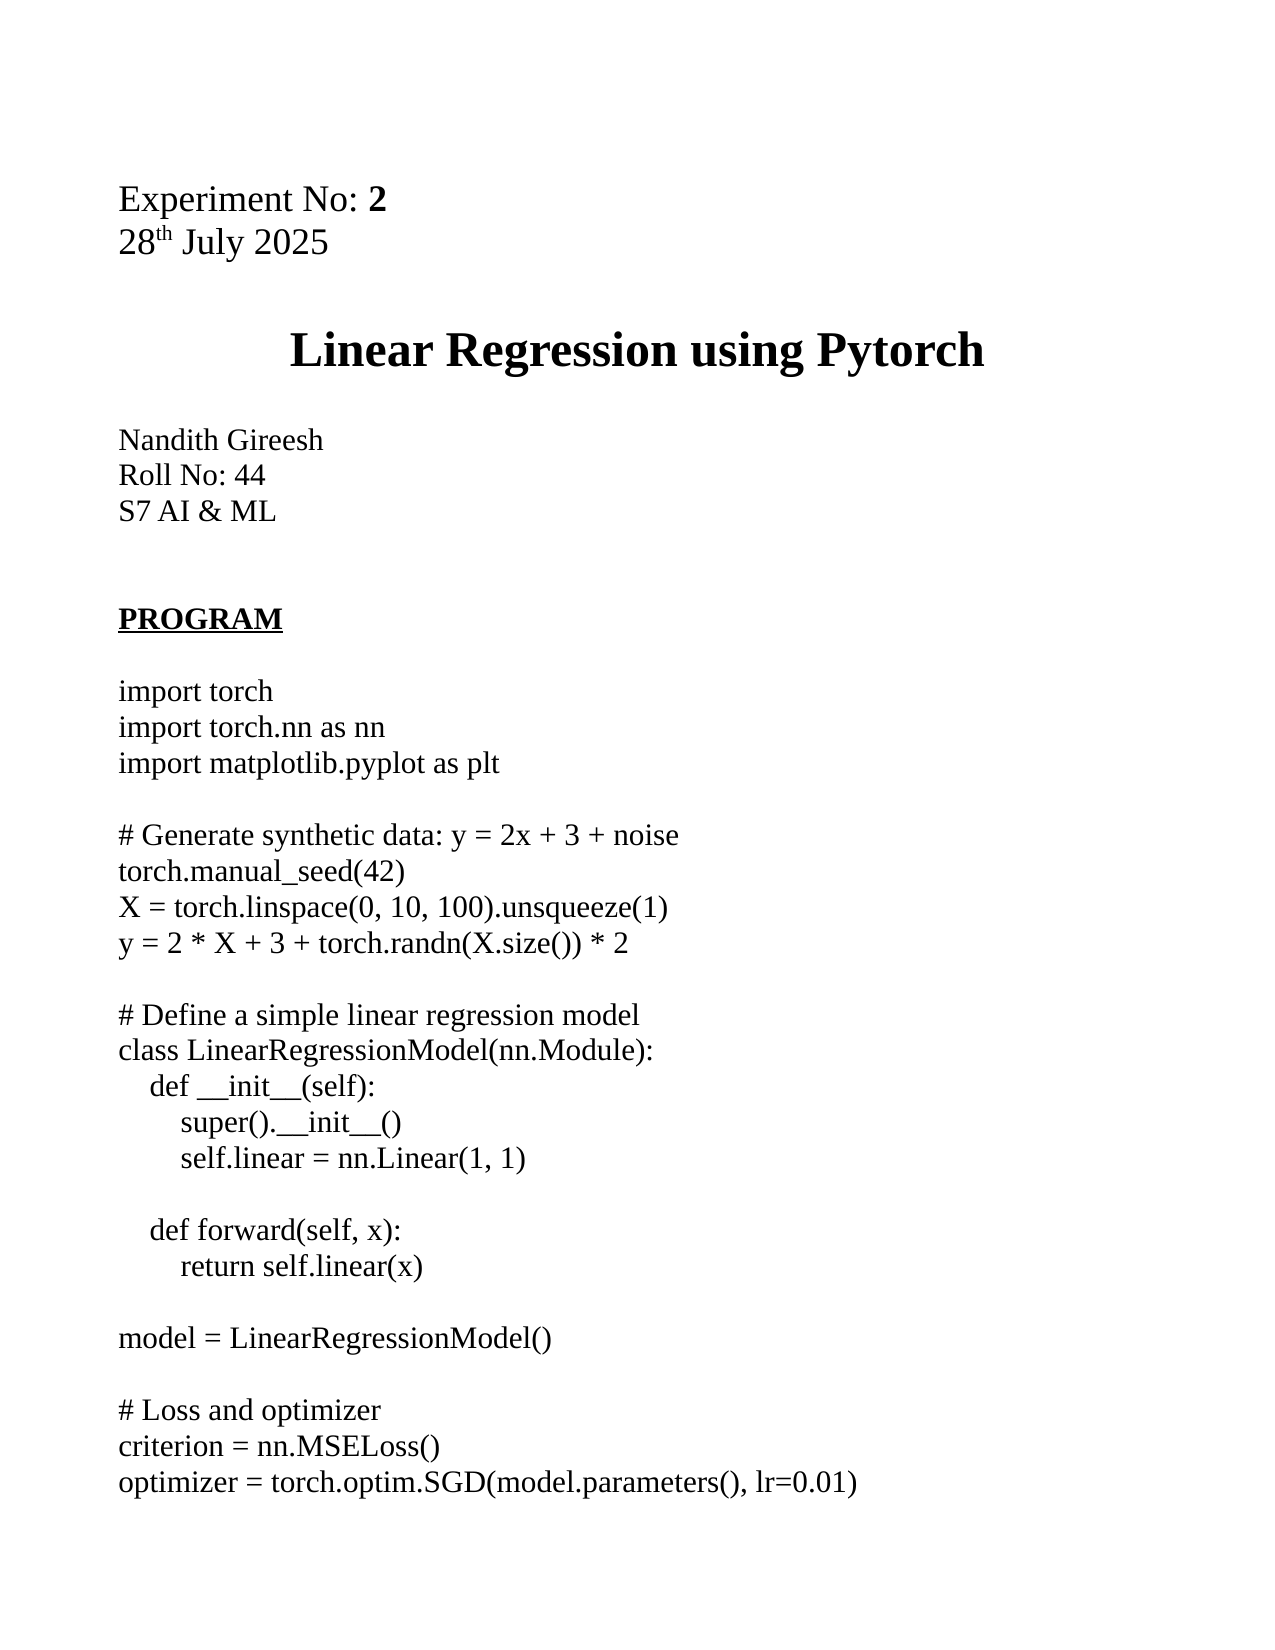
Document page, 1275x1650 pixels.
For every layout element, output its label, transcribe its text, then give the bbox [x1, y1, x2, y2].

text X = torch.linspace(0, 10, 100).unsqueeze(1) [118, 888, 1157, 924]
text Roll No: 44 [118, 457, 1157, 493]
text criterion = nn.MSELoss() [118, 1427, 1157, 1463]
text # Loss and optimizer [118, 1391, 1157, 1427]
text return self.linear(x) [118, 1247, 1157, 1283]
text PROGRAM [118, 600, 1157, 636]
text Experiment No: 2 [118, 176, 1157, 219]
text 28th July 2025 [118, 219, 1157, 263]
text Linear Regression using Pytorch [118, 320, 1157, 378]
text def __init__(self): [118, 1068, 1157, 1103]
text def forward(self, x): [118, 1211, 1157, 1247]
text import torch.nn as nn [118, 708, 1157, 744]
text Nandith Gireesh [118, 421, 1157, 457]
text import torch [118, 672, 1157, 708]
text y = 2 * X + 3 + torch.randn(X.size()) * 2 [118, 924, 1157, 960]
text S7 AI & ML [118, 493, 1157, 528]
text optimizer = torch.optim.SGD(model.parameters(), lr=0.01) [118, 1463, 1157, 1499]
text # Generate synthetic data: y = 2x + 3 + noise [118, 816, 1157, 852]
text model = LinearRegressionModel() [118, 1319, 1157, 1355]
text # Define a simple linear regression model [118, 996, 1157, 1032]
text self.linear = nn.Linear(1, 1) [118, 1139, 1157, 1175]
text import matplotlib.pyplot as plt [118, 744, 1157, 780]
text torch.manual_seed(42) [118, 852, 1157, 888]
text class LinearRegressionModel(nn.Module): [118, 1032, 1157, 1068]
text super().__init__() [118, 1103, 1157, 1139]
